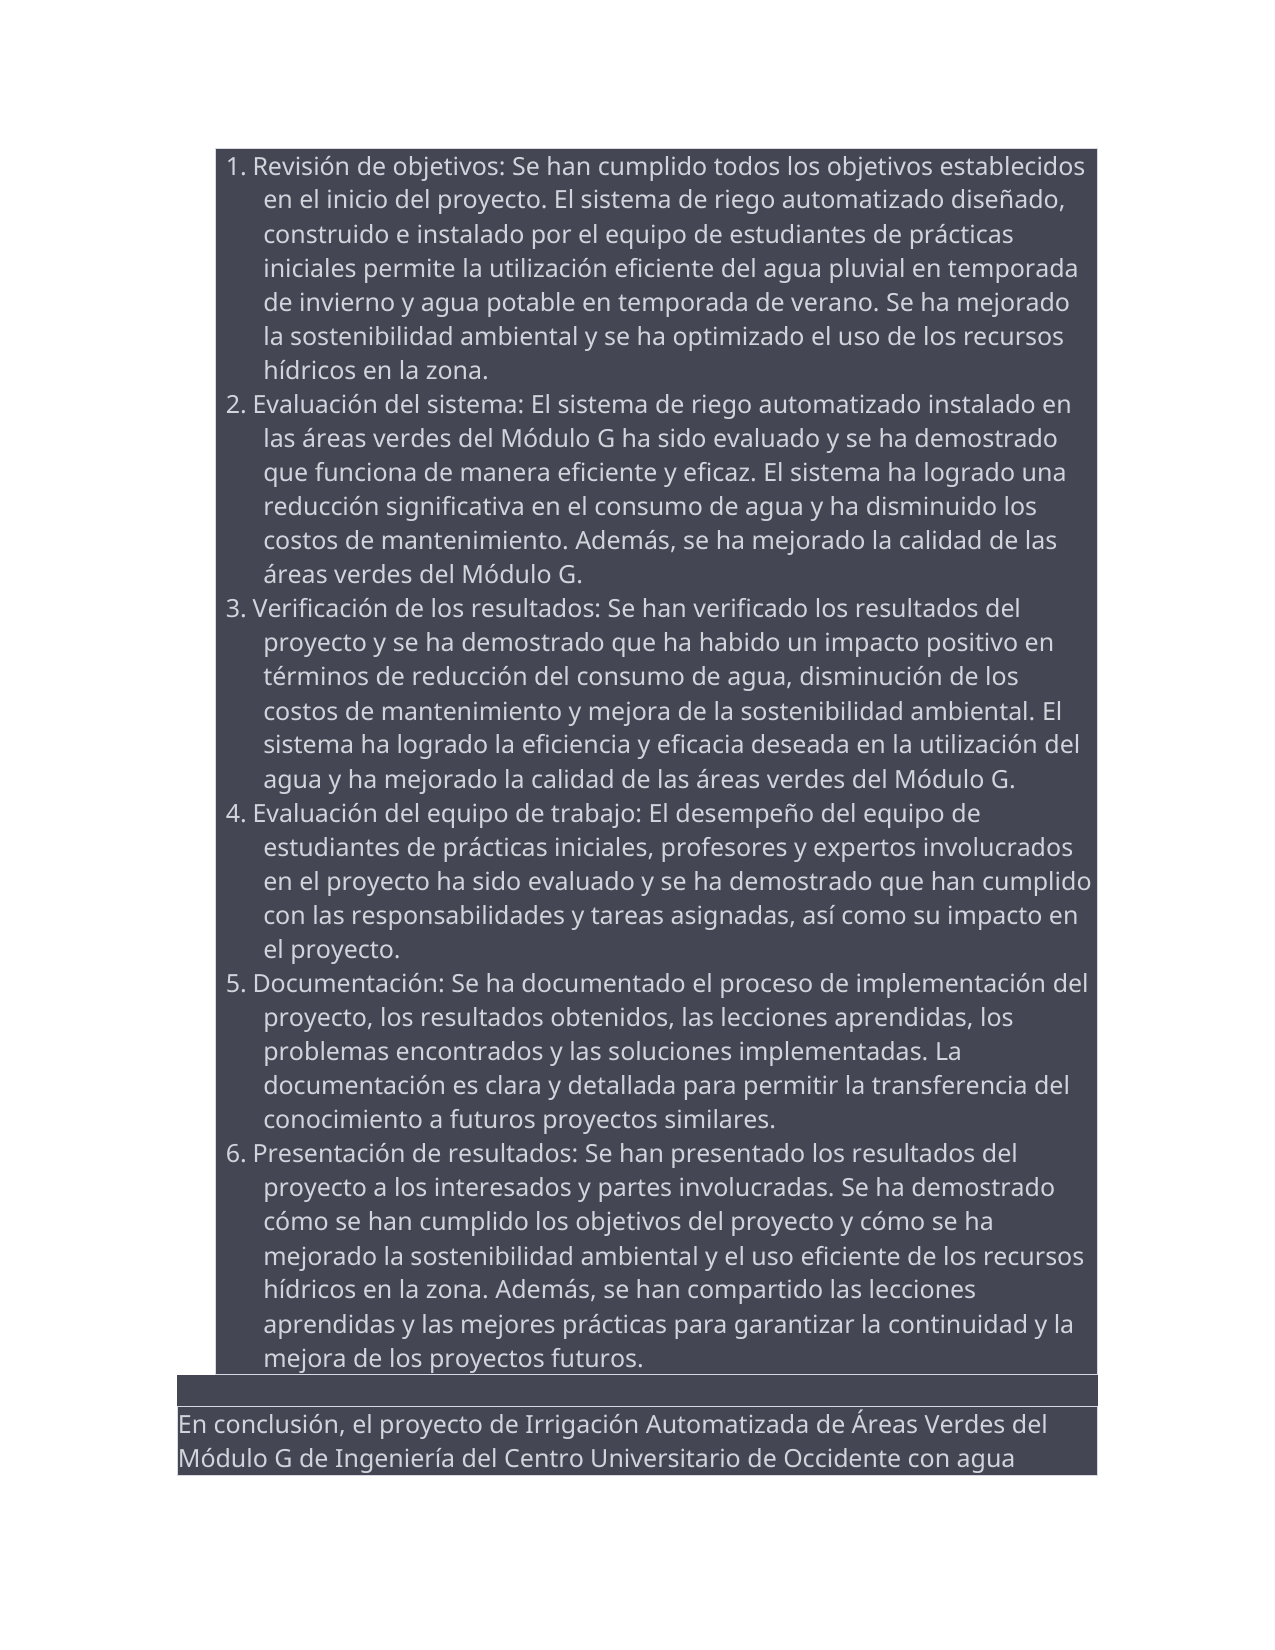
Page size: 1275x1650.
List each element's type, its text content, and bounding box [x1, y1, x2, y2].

list Evaluación del equipo de trabajo: El desempeño del equipo de estudiantes de prácticas iniciales, profesores y expertos involucrados en el proyecto ha sido evaluado y se ha demostrado que han cumplido con las responsabilidades y tareas asignadas, así como su impacto en el proyecto. [216, 795, 1097, 965]
list Presentación de resultados: Se han presentado los resultados del proyecto a los interesados y partes involucradas. Se ha demostrado cómo se han cumplido los objetivos del proyecto y cómo se ha mejorado la sostenibilidad ambiental y el uso eficiente de los recursos hídricos en la zona. Además, se han compartido las lecciones aprendidas y las mejores prácticas para garantizar la continuidad y la mejora de los proyectos futuros. [216, 1135, 1097, 1374]
list Verificación de los resultados: Se han verificado los resultados del proyecto y se ha demostrado que ha habido un impacto positivo en términos de reducción del consumo de agua, disminución de los costos de mantenimiento y mejora de la sostenibilidad ambiental. El sistema ha logrado la eficiencia y eficacia deseada en la utilización del agua y ha mejorado la calidad de las áreas verdes del Módulo G. [216, 590, 1097, 795]
text En conclusión, el proyecto de Irrigación Automatizada de Áreas Verdes del Módulo G de Ingeniería del Centro Universitario de Occidente con agua [178, 1407, 1097, 1475]
list Evaluación del sistema: El sistema de riego automatizado instalado en las áreas verdes del Módulo G ha sido evaluado y se ha demostrado que funciona de manera eficiente y eficaz. El sistema ha logrado una reducción significativa en el consumo de agua y ha disminuido los costos de mantenimiento. Además, se ha mejorado la calidad de las áreas verdes del Módulo G. [216, 386, 1097, 590]
list Documentación: Se ha documentado el proceso de implementación del proyecto, los resultados obtenidos, las lecciones aprendidas, los problemas encontrados y las soluciones implementadas. La documentación es clara y detallada para permitir la transferencia del conocimiento a futuros proyectos similares. [216, 965, 1097, 1135]
list Revisión de objetivos: Se han cumplido todos los objetivos establecidos en el inicio del proyecto. El sistema de riego automatizado diseñado, construido e instalado por el equipo de estudiantes de prácticas iniciales permite la utilización eficiente del agua pluvial en temporada de invierno y agua potable en temporada de verano. Se ha mejorado la sostenibilidad ambiental y se ha optimizado el uso de los recursos hídricos en la zona. [216, 149, 1097, 386]
